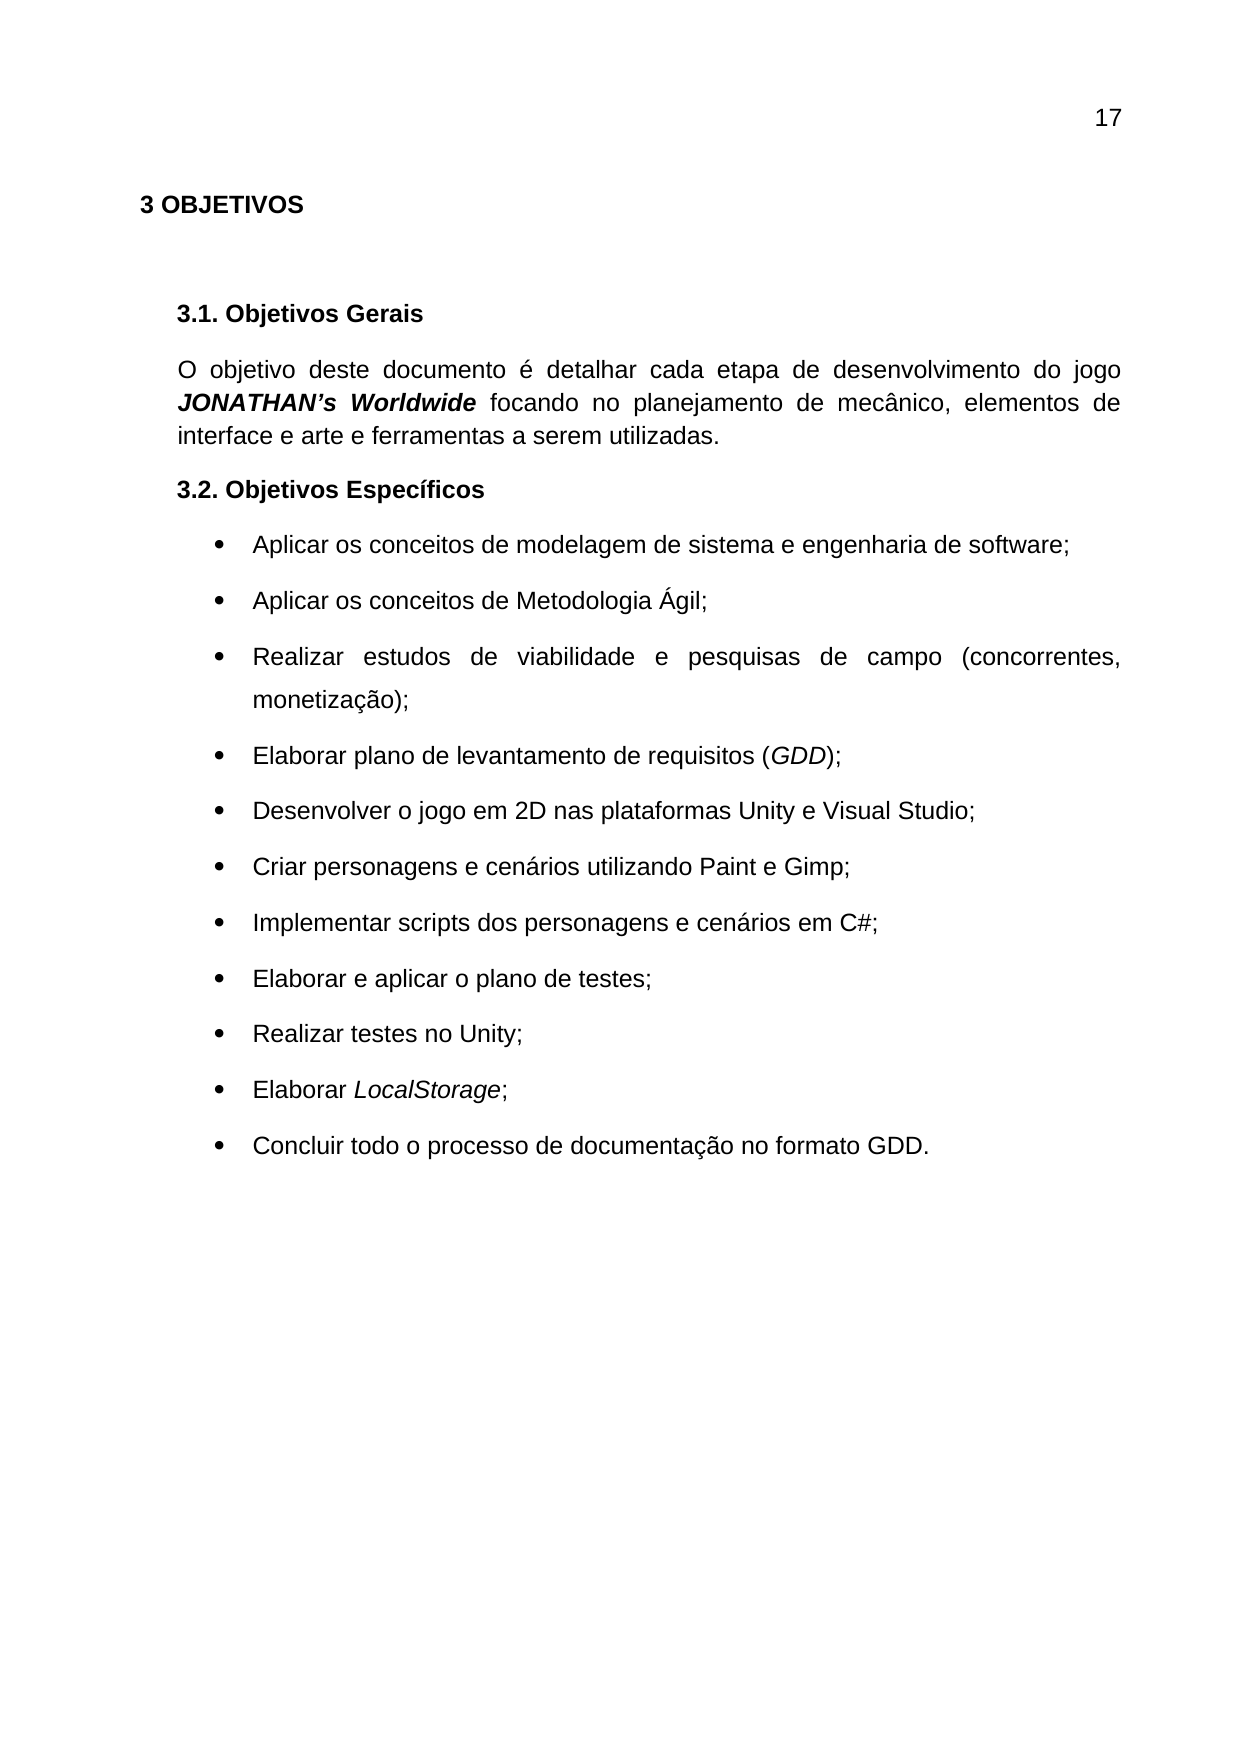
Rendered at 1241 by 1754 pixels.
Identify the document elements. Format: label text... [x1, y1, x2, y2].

list Criar personagens e cenários utilizando Paint e Gimp; [215, 852, 1122, 881]
subtitle 3.2. Objetivos Específicos [177, 475, 1122, 503]
list Concluir todo o processo de documentação no formato GDD. [215, 1131, 1122, 1159]
text O objetivo deste documento é detalhar cada etapa de desenvolvimento do jogo JONATHAN’s Worldwide focando no planejamento de mecânico, elementos de interface e arte e ferramentas a serem utilizadas. [177, 355, 1122, 449]
list Aplicar os conceitos de Metodologia Ágil; [215, 586, 1122, 615]
list Realizar estudos de viabilidade e pesquisas de campo (concorrentes, monetização); [215, 642, 1122, 714]
list Elaborar e aplicar o plano de testes; [215, 963, 1122, 992]
list Aplicar os conceitos de modelagem de sistema e engenharia de software; [215, 530, 1122, 559]
list Realizar testes no Unity; [215, 1019, 1122, 1048]
list Desenvolver o jogo em 2D nas plataformas Unity e Visual Studio; [215, 796, 1122, 825]
list Elaborar plano de levantamento de requisitos (GDD); [215, 741, 1122, 769]
subtitle 3.1. Objetivos Gerais [177, 299, 1122, 328]
subtitle 3 OBJETIVOS [140, 190, 1122, 218]
list Implementar scripts dos personagens e cenários em C#; [215, 908, 1122, 937]
list Elaborar LocalStorage; [215, 1075, 1122, 1104]
